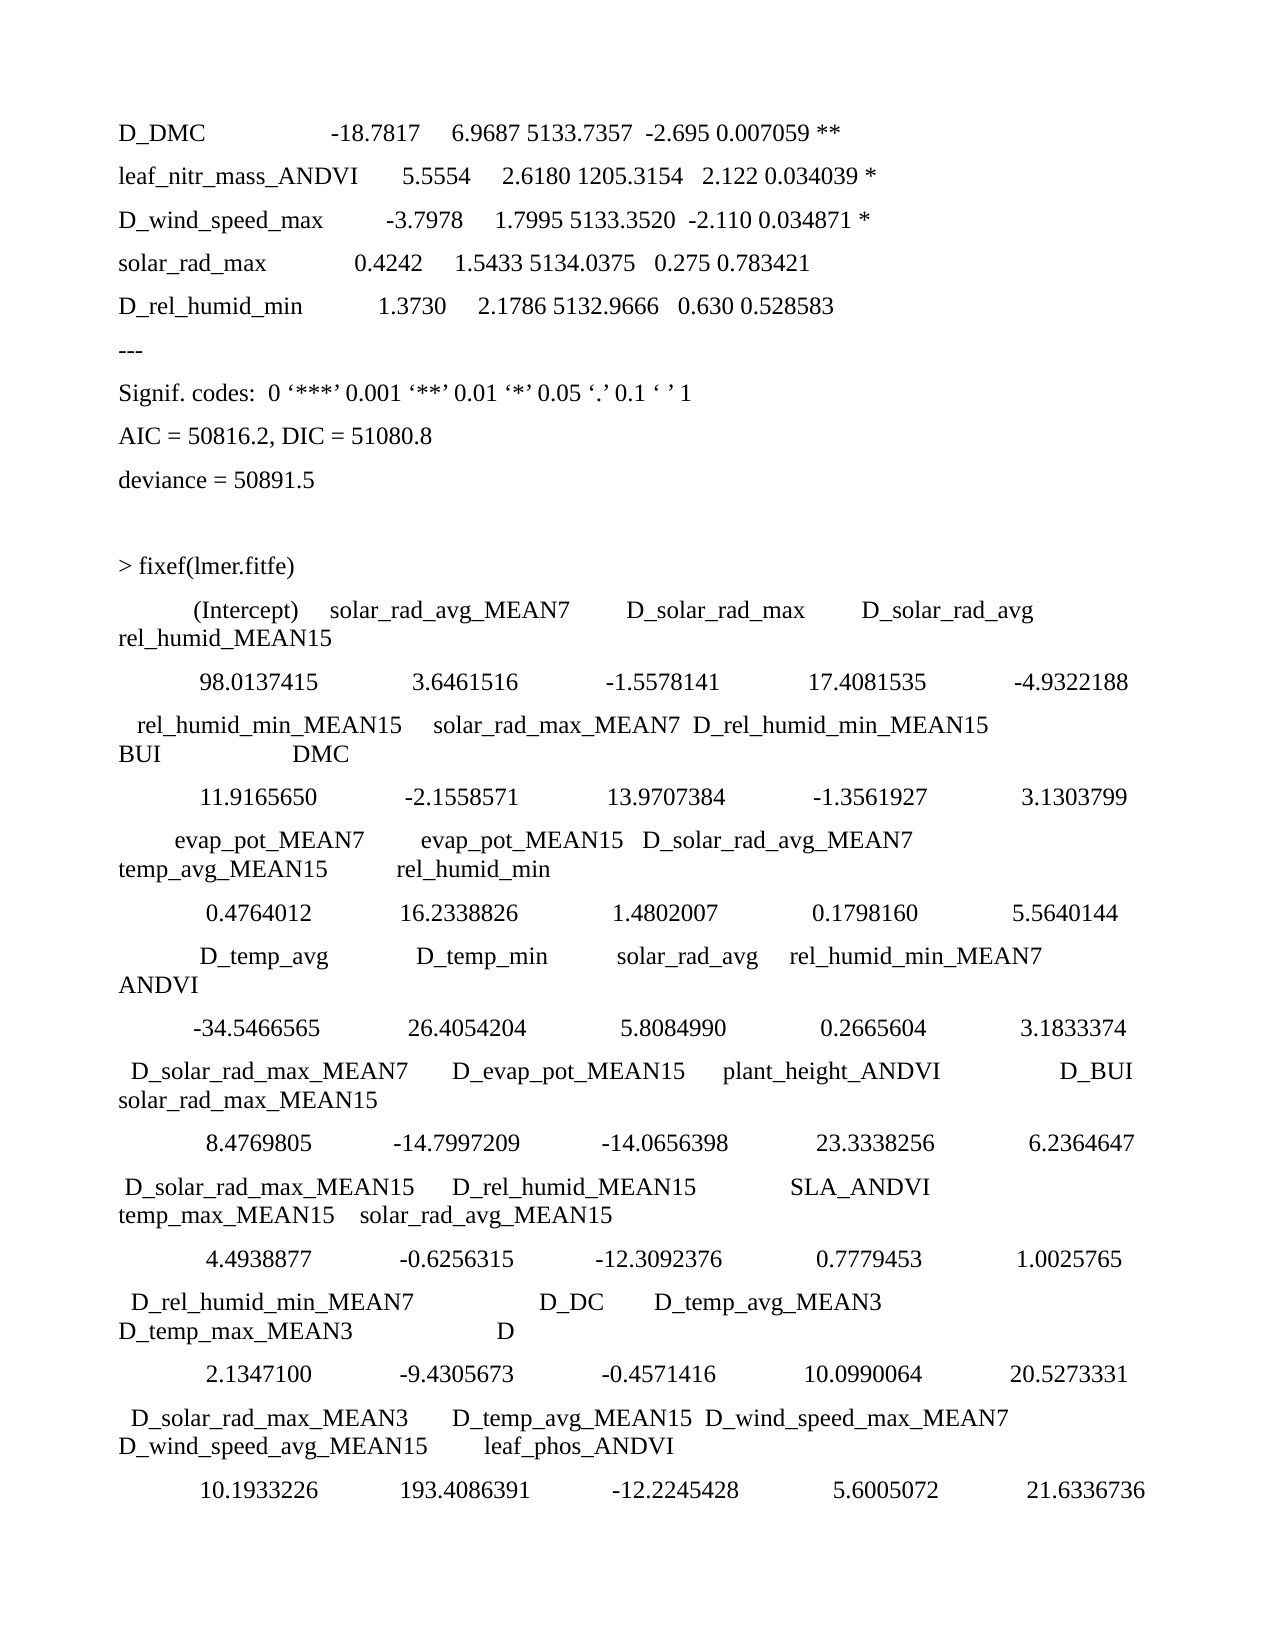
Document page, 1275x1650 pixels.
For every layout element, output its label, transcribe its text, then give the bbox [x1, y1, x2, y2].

text D_wind_speed_max -3.7978 1.7995 5133.3520 -2.110 0.034871 * [118, 205, 1157, 233]
text AIC = 50816.2, DIC = 51080.8 [118, 421, 1157, 450]
text evap_pot_MEAN7 evap_pot_MEAN15 D_solar_rad_avg_MEAN7 temp_avg_MEAN15 rel_humid_min [118, 826, 1157, 883]
text 11.9165650 -2.1558571 13.9707384 -1.3561927 3.1303799 [118, 782, 1157, 811]
text 4.4938877 -0.6256315 -12.3092376 0.7779453 1.0025765 [118, 1244, 1157, 1273]
text 0.4764012 16.2338826 1.4802007 0.1798160 5.5640144 [118, 898, 1157, 926]
text rel_humid_min_MEAN15 solar_rad_max_MEAN7 D_rel_humid_min_MEAN15 BUI DMC [118, 710, 1157, 768]
text leaf_nitr_mass_ANDVI 5.5554 2.6180 1205.3154 2.122 0.034039 * [118, 161, 1157, 190]
text > fixef(lmer.fitfe) [118, 551, 1157, 580]
text deviance = 50891.5 [118, 465, 1157, 493]
text (Intercept) solar_rad_avg_MEAN7 D_solar_rad_max D_solar_rad_avg rel_humid_MEAN15 [118, 595, 1157, 652]
text --- [118, 335, 1157, 363]
text 8.4769805 -14.7997209 -14.0656398 23.3338256 6.2364647 [118, 1128, 1157, 1157]
text solar_rad_max 0.4242 1.5433 5134.0375 0.275 0.783421 [118, 248, 1157, 277]
text D_solar_rad_max_MEAN3 D_temp_avg_MEAN15 D_wind_speed_max_MEAN7 D_wind_speed_avg_MEAN15 leaf_phos_ANDVI [118, 1403, 1157, 1460]
text D_solar_rad_max_MEAN15 D_rel_humid_MEAN15 SLA_ANDVI temp_max_MEAN15 solar_rad_avg_MEAN15 [118, 1172, 1157, 1229]
text 2.1347100 -9.4305673 -0.4571416 10.0990064 20.5273331 [118, 1359, 1157, 1388]
text 10.1933226 193.4086391 -12.2245428 5.6005072 21.6336736 [118, 1475, 1157, 1503]
text Signif. codes: 0 ‘***’ 0.001 ‘**’ 0.01 ‘*’ 0.05 ‘.’ 0.1 ‘ ’ 1 [118, 378, 1157, 407]
text D_rel_humid_min 1.3730 2.1786 5132.9666 0.630 0.528583 [118, 291, 1157, 320]
text D_DMC -18.7817 6.9687 5133.7357 -2.695 0.007059 ** [118, 118, 1157, 147]
text D_solar_rad_max_MEAN7 D_evap_pot_MEAN15 plant_height_ANDVI D_BUI solar_rad_max_MEAN15 [118, 1056, 1157, 1114]
text D_rel_humid_min_MEAN7 D_DC D_temp_avg_MEAN3 D_temp_max_MEAN3 D [118, 1287, 1157, 1345]
text -34.5466565 26.4054204 5.8084990 0.2665604 3.1833374 [118, 1013, 1157, 1042]
text 98.0137415 3.6461516 -1.5578141 17.4081535 -4.9322188 [118, 667, 1157, 696]
text D_temp_avg D_temp_min solar_rad_avg rel_humid_min_MEAN7 ANDVI [118, 941, 1157, 998]
